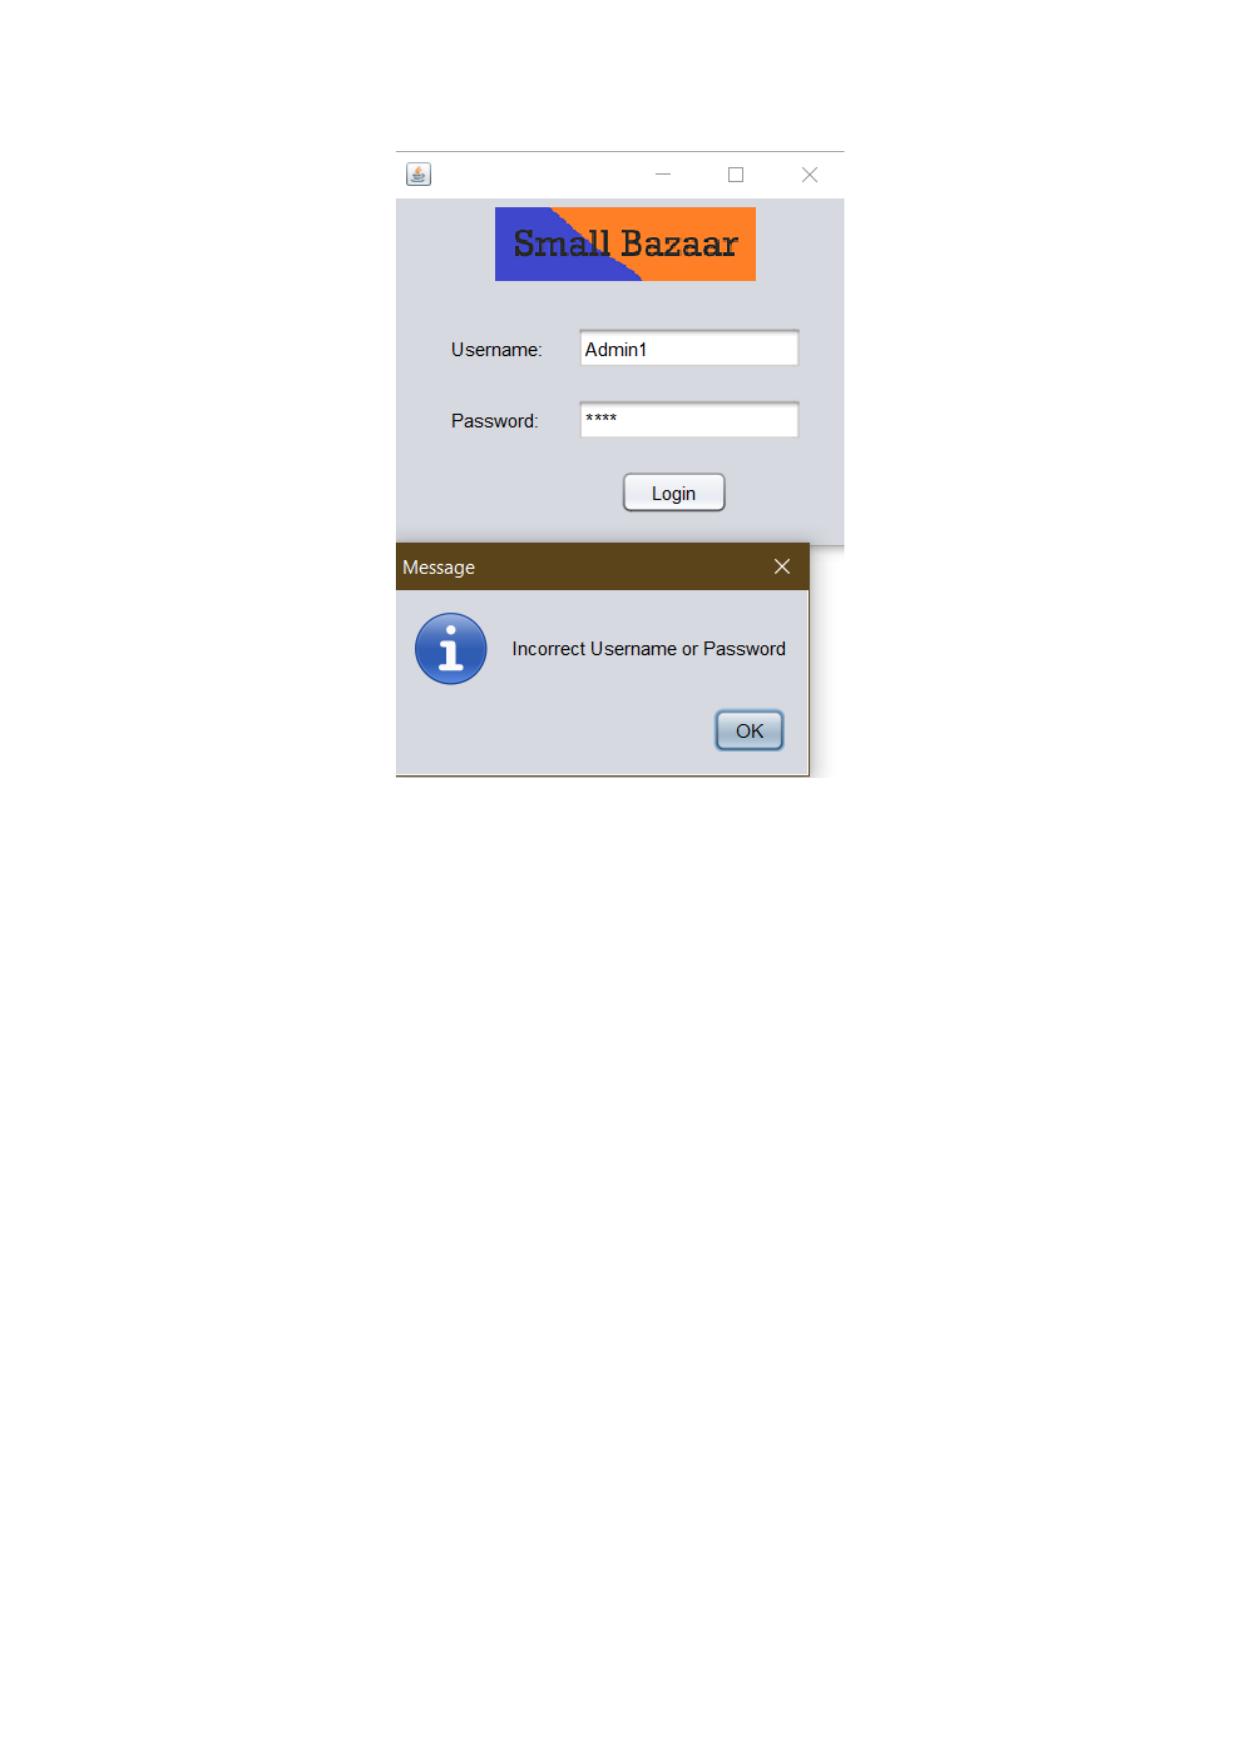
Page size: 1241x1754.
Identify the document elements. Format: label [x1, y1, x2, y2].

picture [395, 151, 845, 778]
